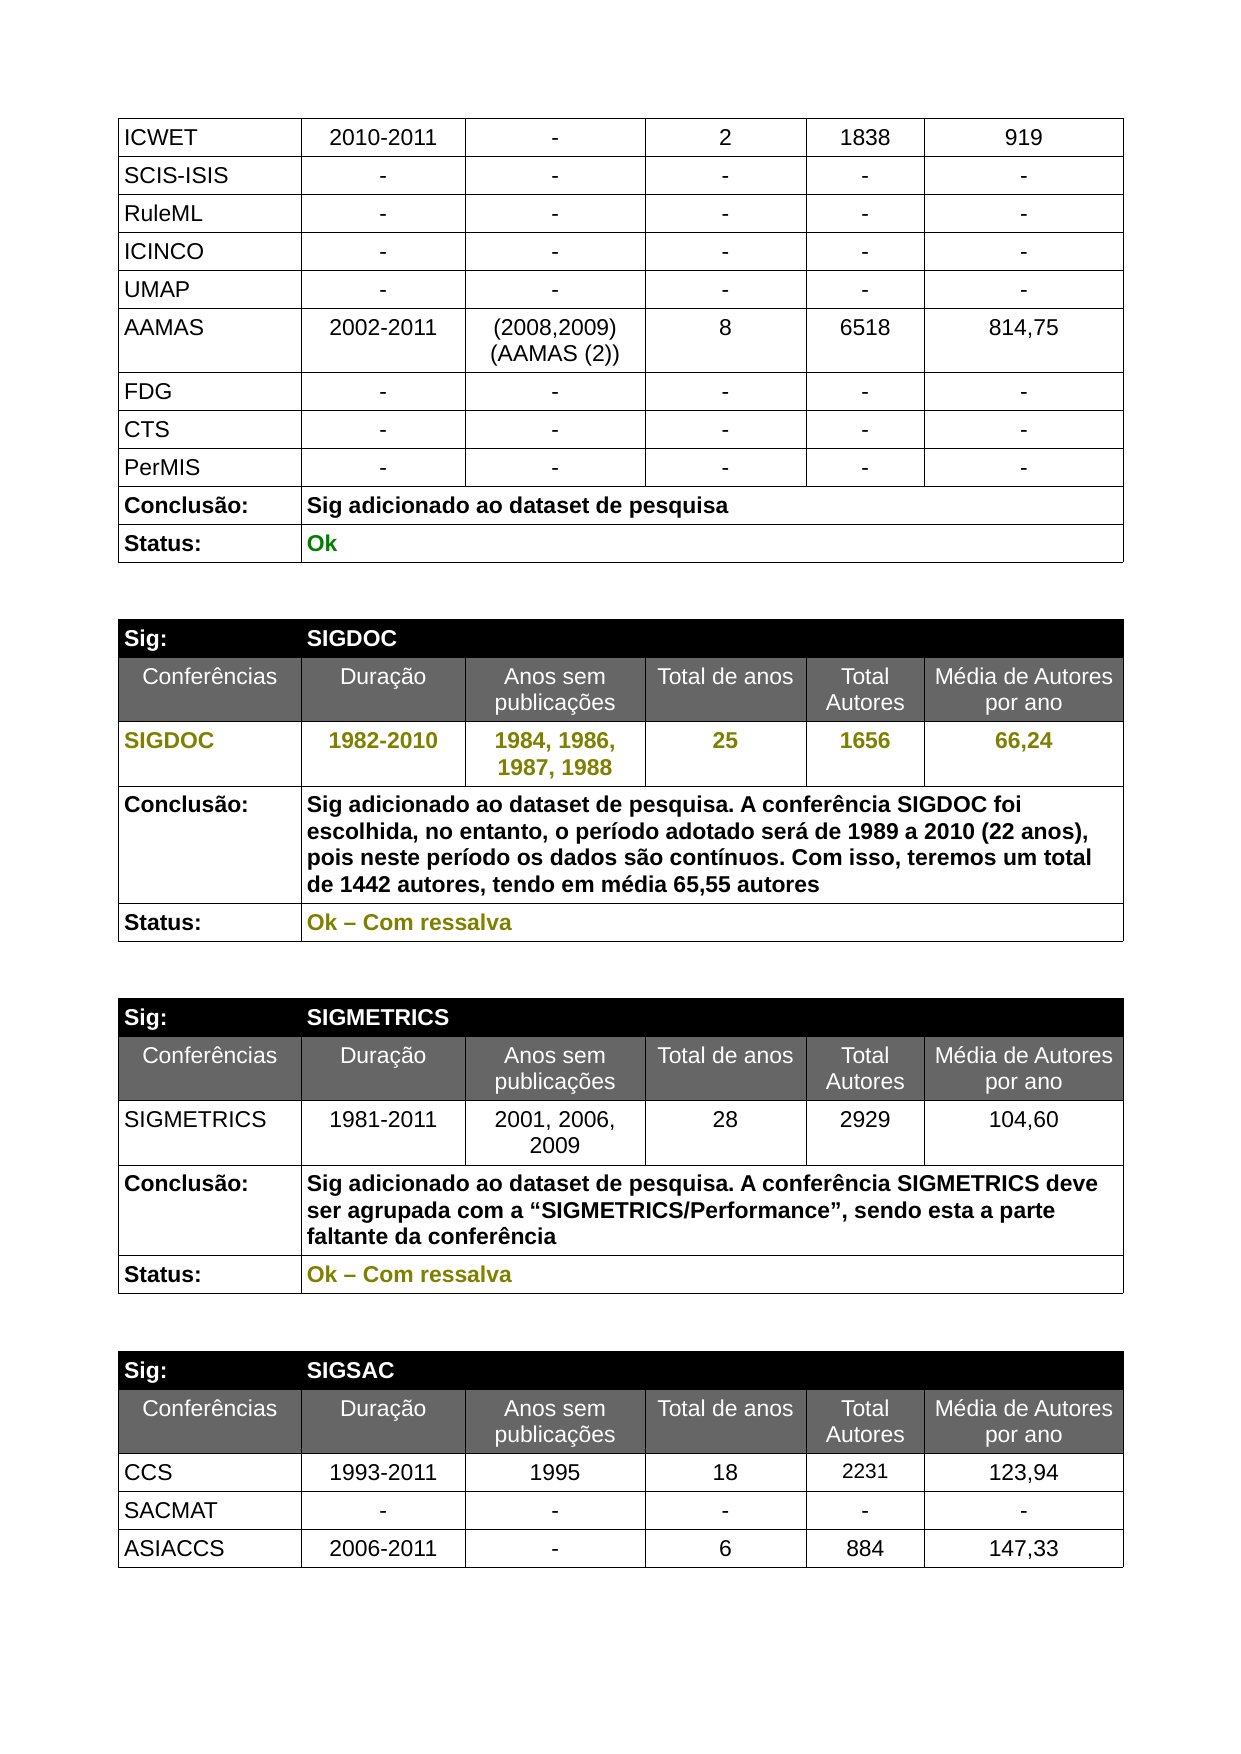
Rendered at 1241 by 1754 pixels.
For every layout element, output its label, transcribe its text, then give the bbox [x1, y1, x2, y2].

table_cell - [466, 373, 645, 410]
table_cell 1838 [807, 119, 924, 156]
table_cell - [925, 1492, 1123, 1529]
table_cell - [925, 271, 1123, 308]
table_cell - [646, 271, 806, 308]
table_cell Total Autores [807, 1390, 924, 1453]
table_cell 884 [807, 1530, 924, 1567]
table_cell - [302, 449, 465, 486]
table_cell Total de anos [646, 1390, 806, 1453]
table_cell - [302, 271, 465, 308]
table_cell FDG [119, 373, 301, 410]
table_cell - [646, 449, 806, 486]
table_header SIGMETRICS [302, 999, 1123, 1036]
table_cell Anos sem publicações [466, 658, 645, 721]
table_cell (2008,2009) (AAMAS (2)) [466, 309, 645, 372]
table_cell - [925, 411, 1123, 448]
table_cell 66,24 [925, 722, 1123, 786]
table_header SIGDOC [302, 620, 1123, 657]
table_cell 1982-2010 [302, 722, 465, 786]
table_cell Conferências [119, 1037, 301, 1100]
table_cell Total de anos [646, 658, 806, 721]
table_cell - [807, 449, 924, 486]
table_cell ICWET [119, 119, 301, 156]
table_cell - [302, 195, 465, 232]
table_cell Conclusão: [119, 787, 301, 903]
table_cell - [466, 449, 645, 486]
table_cell Ok [302, 525, 1123, 562]
table_cell - [646, 411, 806, 448]
table_cell Conferências [119, 1390, 301, 1453]
table_cell - [925, 195, 1123, 232]
table_cell 18 [646, 1454, 806, 1491]
table_cell Média de Autores por ano [925, 658, 1123, 721]
table_cell - [646, 233, 806, 270]
table_cell Status: [119, 525, 301, 562]
table_cell - [302, 233, 465, 270]
table_cell 1995 [466, 1454, 645, 1491]
table_cell - [466, 411, 645, 448]
table_cell Duração [302, 1037, 465, 1100]
table_cell Média de Autores por ano [925, 1390, 1123, 1453]
table_cell Status: [119, 1256, 301, 1293]
table_cell - [925, 449, 1123, 486]
table_cell - [646, 195, 806, 232]
table_cell - [925, 157, 1123, 194]
table_cell - [807, 233, 924, 270]
table_cell 2 [646, 119, 806, 156]
table_cell Duração [302, 658, 465, 721]
table_cell 6 [646, 1530, 806, 1567]
table_cell - [925, 233, 1123, 270]
table_cell 28 [646, 1101, 806, 1164]
table_cell RuleML [119, 195, 301, 232]
table_cell Média de Autores por ano [925, 1037, 1123, 1100]
table_cell 8 [646, 309, 806, 372]
table_cell Ok – Com ressalva [302, 904, 1123, 941]
table_cell - [646, 157, 806, 194]
table_cell - [302, 373, 465, 410]
table_cell 104,60 [925, 1101, 1123, 1164]
table_cell - [807, 411, 924, 448]
table_cell SIGDOC [119, 722, 301, 786]
table_cell 147,33 [925, 1530, 1123, 1567]
table_cell 2002-2011 [302, 309, 465, 372]
table_cell 2010-2011 [302, 119, 465, 156]
table_cell - [466, 1492, 645, 1529]
table_cell - [646, 373, 806, 410]
table_cell - [807, 373, 924, 410]
table_cell Conclusão: [119, 1166, 301, 1255]
table_cell 919 [925, 119, 1123, 156]
table_cell - [466, 271, 645, 308]
table_cell 2231 [807, 1454, 924, 1491]
table_cell Total Autores [807, 658, 924, 721]
table_cell 123,94 [925, 1454, 1123, 1491]
table_cell 1981-2011 [302, 1101, 465, 1164]
table_cell - [807, 1492, 924, 1529]
table_cell - [466, 233, 645, 270]
table_header Sig: [119, 620, 301, 657]
table_cell 814,75 [925, 309, 1123, 372]
table_cell SCIS-ISIS [119, 157, 301, 194]
table_cell 1656 [807, 722, 924, 786]
table_cell Total de anos [646, 1037, 806, 1100]
table_header SIGSAC [302, 1352, 1123, 1389]
table_cell - [302, 1492, 465, 1529]
table_cell CCS [119, 1454, 301, 1491]
table_cell 2929 [807, 1101, 924, 1164]
table_cell PerMIS [119, 449, 301, 486]
table_cell SACMAT [119, 1492, 301, 1529]
table_cell Anos sem publicações [466, 1037, 645, 1100]
table_cell SIGMETRICS [119, 1101, 301, 1164]
table_cell 1993-2011 [302, 1454, 465, 1491]
table_cell ASIACCS [119, 1530, 301, 1567]
table_cell Sig adicionado ao dataset de pesquisa [302, 487, 1123, 524]
table_cell 25 [646, 722, 806, 786]
table_cell - [466, 1530, 645, 1567]
table_cell Total Autores [807, 1037, 924, 1100]
table_cell CTS [119, 411, 301, 448]
table_cell 6518 [807, 309, 924, 372]
table_cell - [807, 157, 924, 194]
table_header Sig: [119, 999, 301, 1036]
table_cell Status: [119, 904, 301, 941]
table_cell - [302, 157, 465, 194]
table_cell UMAP [119, 271, 301, 308]
table_cell Anos sem publicações [466, 1390, 645, 1453]
table_cell Ok – Com ressalva [302, 1256, 1123, 1293]
table_cell Duração [302, 1390, 465, 1453]
table_cell - [807, 195, 924, 232]
table_cell Conclusão: [119, 487, 301, 524]
table_cell 2006-2011 [302, 1530, 465, 1567]
table_cell - [925, 373, 1123, 410]
table_cell - [646, 1492, 806, 1529]
table_cell 1984, 1986, 1987, 1988 [466, 722, 645, 786]
table_header Sig: [119, 1352, 301, 1389]
table_cell 2001, 2006, 2009 [466, 1101, 645, 1164]
table_cell - [466, 157, 645, 194]
table_cell - [807, 271, 924, 308]
table_cell - [466, 119, 645, 156]
table_cell - [302, 411, 465, 448]
table_cell Sig adicionado ao dataset de pesquisa. A conferência SIGMETRICS deve ser agrupada com a “SIGMETRICS/Performance”, sendo esta a parte faltante da conferência [302, 1166, 1123, 1255]
table_cell Conferências [119, 658, 301, 721]
table_cell - [466, 195, 645, 232]
table_cell AAMAS [119, 309, 301, 372]
table_cell ICINCO [119, 233, 301, 270]
table_cell Sig adicionado ao dataset de pesquisa. A conferência SIGDOC foi escolhida, no entanto, o período adotado será de 1989 a 2010 (22 anos), pois neste período os dados são contínuos. Com isso, teremos um total de 1442 autores, tendo em média 65,55 autores [302, 787, 1123, 903]
